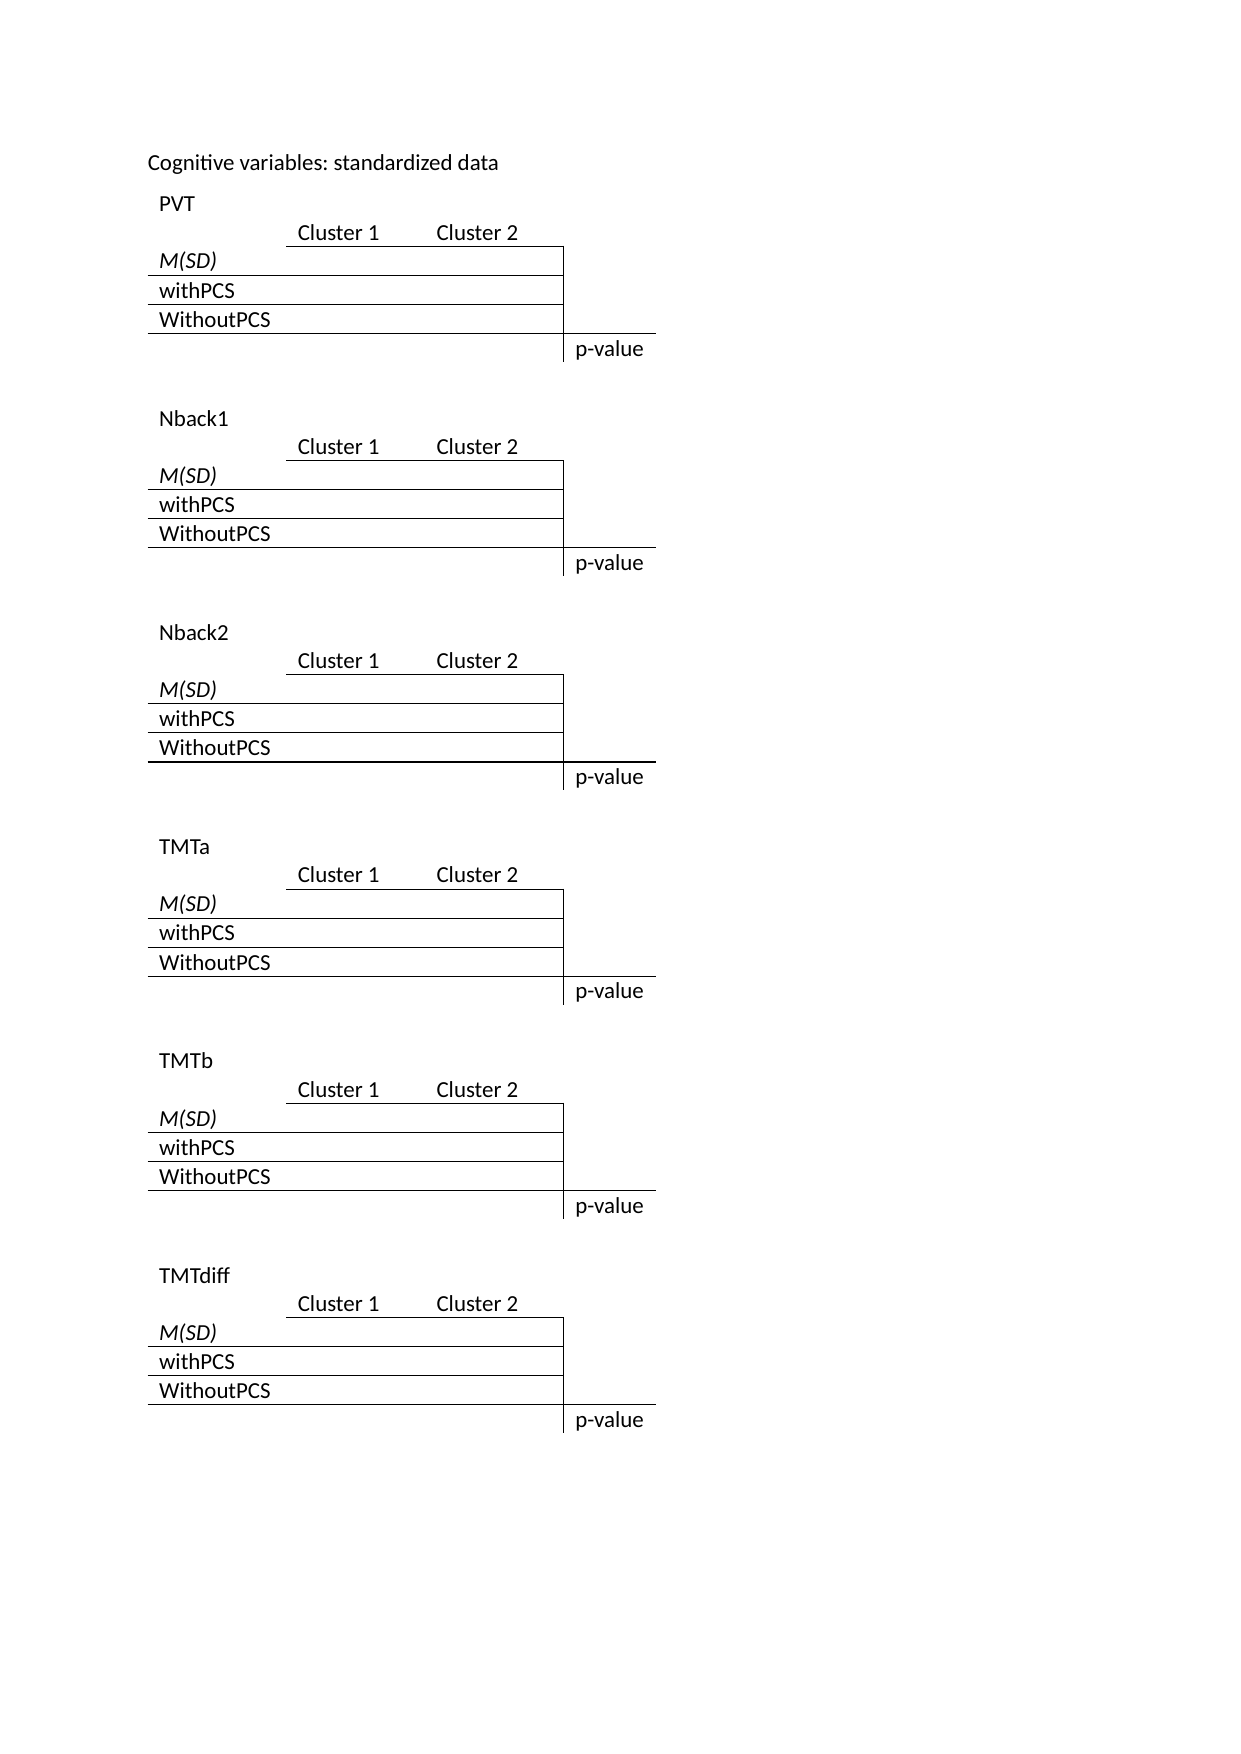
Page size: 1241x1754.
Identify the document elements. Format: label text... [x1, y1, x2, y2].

table_cell [564, 674, 656, 703]
table_header [286, 1047, 425, 1075]
table_cell [564, 646, 703, 674]
table_cell Cluster 1 [286, 1075, 425, 1103]
table_cell [656, 547, 703, 576]
table_header [286, 833, 425, 860]
table_cell withPCS [148, 919, 286, 947]
table_cell [564, 918, 656, 947]
table_cell [425, 247, 563, 275]
table_cell [564, 1161, 656, 1190]
table_header [564, 1047, 656, 1075]
table_cell [425, 334, 563, 362]
table_cell [656, 518, 703, 547]
table_cell [148, 334, 286, 362]
table_header PVT [148, 190, 286, 218]
table_cell [148, 977, 286, 1005]
table_cell [425, 1347, 563, 1375]
table_header [656, 618, 703, 646]
table_header [564, 833, 656, 860]
table_cell M(SD) [148, 1317, 286, 1346]
table_cell [564, 1103, 656, 1132]
table_header [656, 833, 703, 860]
table_cell [148, 1075, 286, 1103]
table_cell withPCS [148, 1347, 286, 1375]
table_cell [656, 304, 703, 333]
table_cell [564, 1289, 703, 1317]
table_cell [286, 1376, 425, 1404]
table_cell [148, 1289, 286, 1317]
table_cell [148, 646, 286, 674]
table_header [425, 404, 564, 432]
table_cell [425, 519, 563, 547]
table_header TMTdiff [148, 1261, 286, 1289]
table_cell [286, 1347, 425, 1375]
table_cell [564, 947, 656, 976]
table_cell [286, 977, 425, 1005]
table_cell [564, 218, 703, 246]
table_header [425, 190, 564, 218]
table_cell [656, 889, 703, 917]
table_cell [286, 1162, 425, 1190]
table_cell p-value [564, 763, 656, 790]
table_header [564, 190, 656, 218]
table_cell [564, 1375, 656, 1404]
table_cell [286, 247, 425, 275]
table_header [564, 1261, 656, 1289]
table_cell M(SD) [148, 246, 286, 275]
table_cell [656, 1132, 703, 1161]
table_cell [425, 548, 563, 576]
table_cell [425, 1318, 563, 1346]
table_cell [286, 763, 425, 790]
table_cell WithoutPCS [148, 1162, 286, 1190]
table_cell [564, 889, 656, 917]
table_cell [564, 1132, 656, 1161]
table_cell Cluster 1 [286, 432, 425, 460]
table_cell [656, 1190, 703, 1219]
table_cell [656, 333, 703, 362]
table_cell [564, 1346, 656, 1375]
table_cell [425, 1162, 563, 1190]
table_cell [425, 919, 563, 947]
table_cell [656, 246, 703, 275]
table_header [425, 1047, 564, 1075]
table_cell Cluster 1 [286, 218, 425, 246]
table_cell p-value [564, 1191, 656, 1219]
table_cell [656, 489, 703, 518]
table_cell [286, 704, 425, 732]
table_cell [564, 860, 703, 888]
table_cell [564, 1075, 703, 1103]
table_cell [286, 675, 425, 703]
table_header [425, 618, 564, 646]
table_cell withPCS [148, 704, 286, 732]
table_header TMTb [148, 1047, 286, 1075]
table_cell [286, 548, 425, 576]
table_cell [656, 275, 703, 304]
table_cell withPCS [148, 490, 286, 518]
table_cell [286, 305, 425, 333]
table_cell M(SD) [148, 1103, 286, 1132]
table_cell [286, 519, 425, 547]
table_cell [425, 890, 563, 917]
table_cell [564, 460, 656, 489]
table_cell p-value [564, 548, 656, 576]
table_cell [564, 246, 656, 275]
table_header [286, 618, 425, 646]
table_cell Cluster 2 [425, 1289, 564, 1317]
table_header [425, 1261, 564, 1289]
table_cell [286, 334, 425, 362]
table_cell WithoutPCS [148, 1376, 286, 1404]
table_cell Cluster 2 [425, 1075, 564, 1103]
table_cell [564, 1317, 656, 1346]
table_cell [425, 1405, 563, 1433]
table_cell WithoutPCS [148, 948, 286, 976]
table_cell Cluster 1 [286, 646, 425, 674]
table_cell [425, 977, 563, 1005]
table_cell [656, 1103, 703, 1132]
table_cell [425, 1133, 563, 1161]
table_cell M(SD) [148, 889, 286, 917]
table_cell p-value [564, 977, 656, 1005]
text Cognitive variables: standardized data [148, 148, 1093, 176]
table_cell [425, 675, 563, 703]
table_cell [425, 1104, 563, 1132]
table_header [656, 404, 703, 432]
table_cell [148, 548, 286, 576]
table_cell [656, 1404, 703, 1433]
table_cell [656, 703, 703, 732]
table_cell [286, 890, 425, 917]
table_cell [425, 276, 563, 304]
table_cell [425, 1191, 563, 1219]
table_cell [564, 518, 656, 547]
table_cell [286, 461, 425, 489]
table_cell Cluster 1 [286, 860, 425, 888]
table_cell [148, 1405, 286, 1433]
table_cell [656, 460, 703, 489]
table_header [286, 1261, 425, 1289]
table_cell Cluster 2 [425, 432, 564, 460]
table_header Nback2 [148, 618, 286, 646]
table_cell WithoutPCS [148, 305, 286, 333]
table_cell [425, 733, 563, 761]
table_header Nback1 [148, 404, 286, 432]
table_cell withPCS [148, 1133, 286, 1161]
table_cell [286, 276, 425, 304]
table_cell withPCS [148, 276, 286, 304]
table_cell [425, 1376, 563, 1404]
table_cell [286, 948, 425, 976]
table_cell [286, 1405, 425, 1433]
table_cell [286, 1104, 425, 1132]
table_cell [656, 947, 703, 976]
table_cell [425, 490, 563, 518]
table_cell [564, 732, 656, 761]
table_header [656, 190, 703, 218]
table_cell [656, 761, 703, 790]
table_cell [425, 305, 563, 333]
table_cell [564, 432, 703, 460]
table_cell [286, 1133, 425, 1161]
table_cell [148, 763, 286, 790]
table_cell [656, 1317, 703, 1346]
table_cell p-value [564, 334, 656, 362]
table_cell WithoutPCS [148, 733, 286, 761]
table_cell [286, 1318, 425, 1346]
table_cell [656, 1161, 703, 1190]
table_cell p-value [564, 1405, 656, 1433]
table_cell [656, 976, 703, 1005]
table_header [656, 1047, 703, 1075]
table_cell [564, 304, 656, 333]
table_header [286, 190, 425, 218]
table_cell [148, 1191, 286, 1219]
table_cell [564, 703, 656, 732]
table_cell [425, 948, 563, 976]
table_header [425, 833, 564, 860]
table_cell Cluster 1 [286, 1289, 425, 1317]
table_cell [656, 674, 703, 703]
table_header TMTa [148, 833, 286, 860]
table_cell [656, 918, 703, 947]
table_cell [148, 860, 286, 888]
table_cell M(SD) [148, 460, 286, 489]
table_cell [148, 218, 286, 246]
table_cell [425, 704, 563, 732]
table_cell [425, 763, 563, 790]
table_cell Cluster 2 [425, 860, 564, 888]
table_cell [656, 1346, 703, 1375]
table_header [286, 404, 425, 432]
table_cell WithoutPCS [148, 519, 286, 547]
table_cell [564, 275, 656, 304]
table_cell [564, 489, 656, 518]
table_cell [286, 1191, 425, 1219]
table_cell [286, 490, 425, 518]
table_cell [656, 732, 703, 761]
table_cell [425, 461, 563, 489]
table_cell Cluster 2 [425, 646, 564, 674]
table_header [656, 1261, 703, 1289]
table_cell [656, 1375, 703, 1404]
table_cell [148, 432, 286, 460]
table_header [564, 618, 656, 646]
table_cell M(SD) [148, 674, 286, 703]
table_cell [286, 733, 425, 761]
table_header [564, 404, 656, 432]
table_cell Cluster 2 [425, 218, 564, 246]
table_cell [286, 919, 425, 947]
